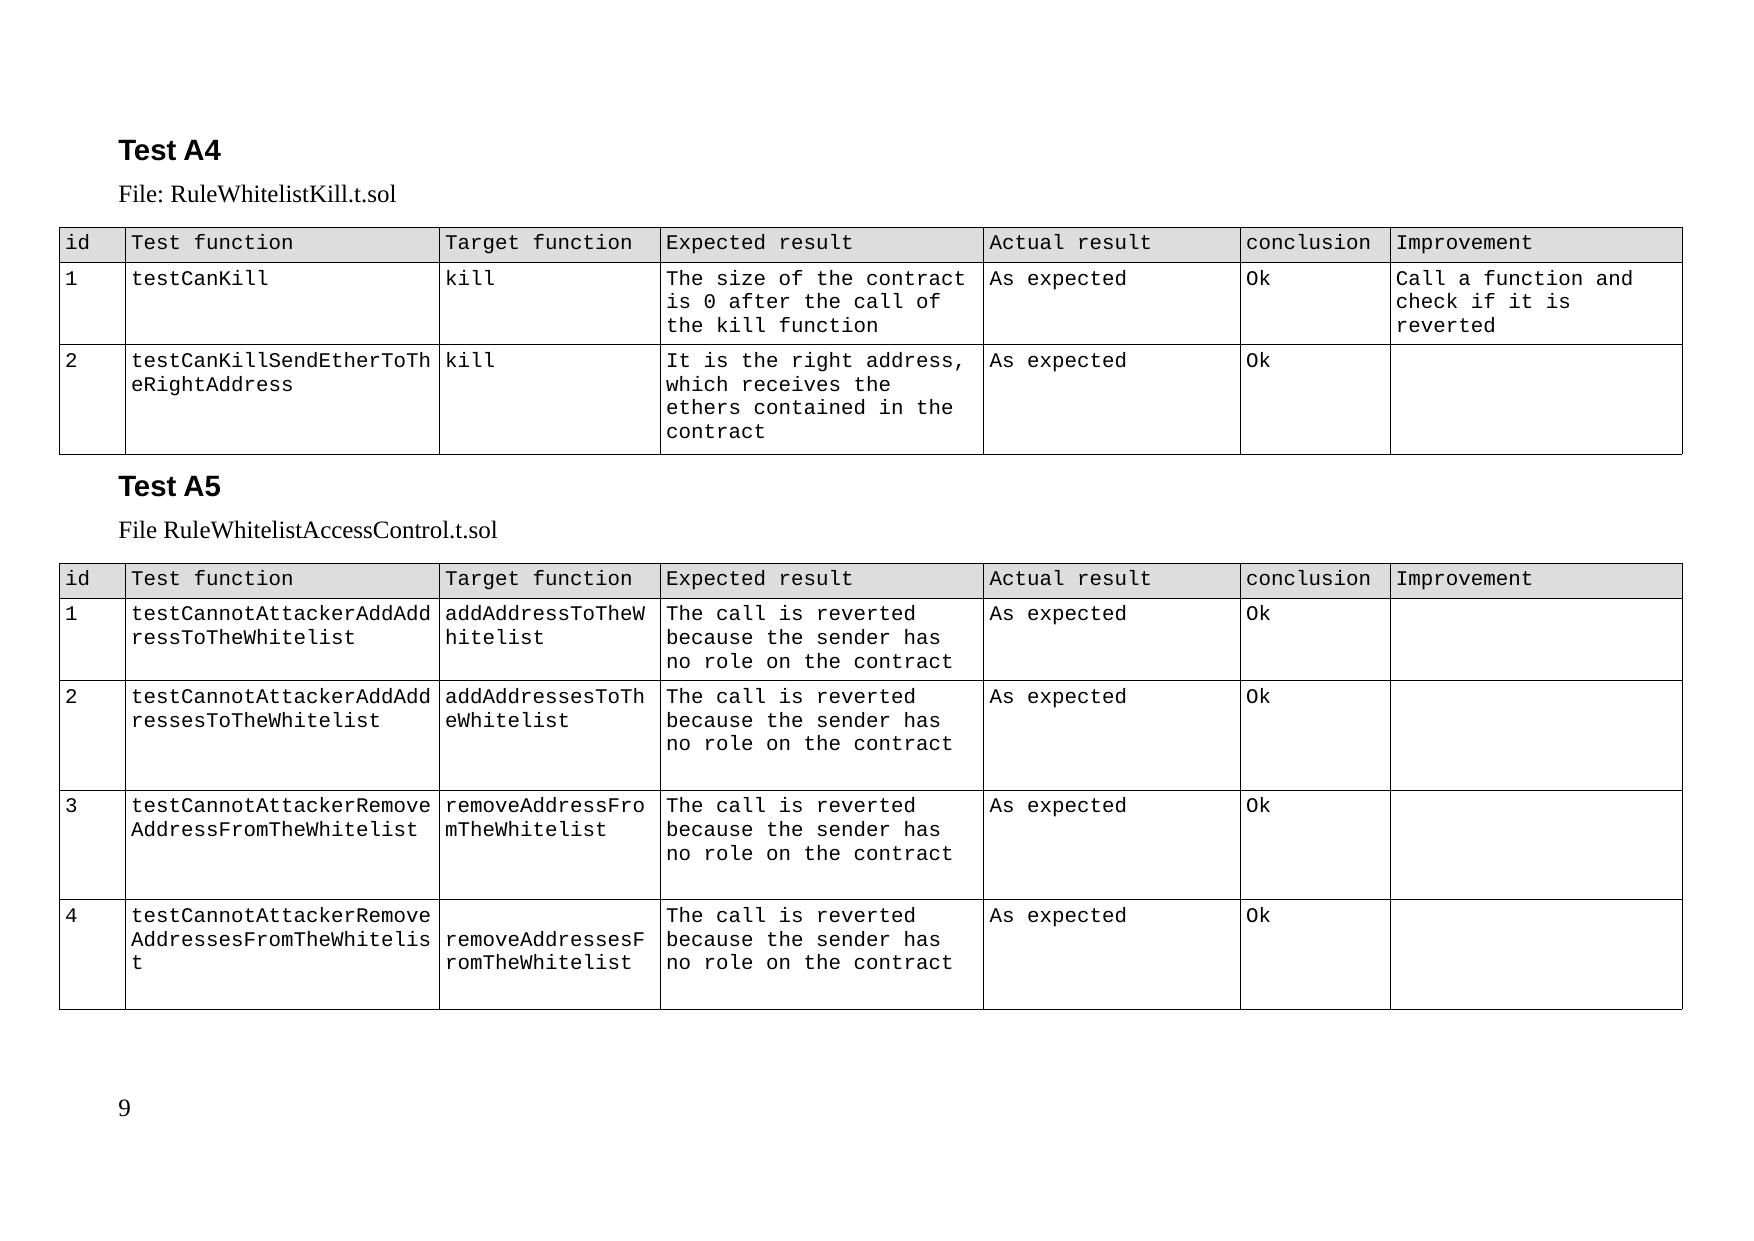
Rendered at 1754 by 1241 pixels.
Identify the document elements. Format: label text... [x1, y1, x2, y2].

table_cell kill [440, 263, 660, 344]
table_header Test function [126, 564, 439, 598]
table_header Actual result [984, 228, 1240, 262]
table_cell testCannotAttackerAddAddressToTheWhitelist [126, 599, 439, 680]
table_cell Ok [1241, 681, 1390, 790]
table_cell [1391, 900, 1682, 1009]
table_header Actual result [984, 564, 1240, 598]
table_cell Ok [1241, 263, 1390, 344]
subtitle Test A4 [118, 133, 1636, 166]
table_cell testCannotAttackerRemoveAddressFromTheWhitelist [126, 791, 439, 899]
table_cell Ok [1241, 900, 1390, 1009]
table_cell kill [440, 345, 660, 454]
table_header id [60, 564, 125, 598]
table_cell As expected [984, 263, 1240, 344]
table_cell testCannotAttackerAddAddressesToTheWhitelist [126, 681, 439, 790]
table_cell Ok [1241, 345, 1390, 454]
table_cell The call is reverted because the sender has no role on the contract [661, 681, 983, 790]
table_cell As expected [984, 900, 1240, 1009]
table_cell As expected [984, 681, 1240, 790]
table_cell [1391, 345, 1682, 454]
table_cell As expected [984, 599, 1240, 680]
table_header Target function [440, 228, 660, 262]
table_cell [1391, 791, 1682, 899]
table_cell 2 [60, 345, 125, 454]
table_cell addAddressesToTheWhitelist [440, 681, 660, 790]
table_cell The size of the contract is 0 after the call of the kill function [661, 263, 983, 344]
table_cell The call is reverted because the sender has no role on the contract [661, 900, 983, 1009]
table_cell Ok [1241, 791, 1390, 899]
table_cell testCanKillSendEtherToTheRightAddress [126, 345, 439, 454]
table_cell 1 [60, 599, 125, 680]
table_cell [1391, 681, 1682, 790]
table_cell [1391, 599, 1682, 680]
table_cell removeAddressFromTheWhitelist [440, 791, 660, 899]
table_cell removeAddressesFromTheWhitelist [440, 900, 660, 1009]
text File RuleWhitelistAccessControl.t.sol [118, 515, 1636, 543]
subtitle Test A5 [118, 468, 1636, 502]
table_header Test function [126, 228, 439, 262]
table_header Improvement [1391, 564, 1682, 598]
table_cell testCannotAttackerRemoveAddressesFromTheWhitelist [126, 900, 439, 1009]
table_header conclusion [1241, 564, 1390, 598]
table_cell testCanKill [126, 263, 439, 344]
table_cell It is the right address, which receives the ethers contained in the contract [661, 345, 983, 454]
table_cell addAddressToTheWhitelist [440, 599, 660, 680]
text File: RuleWhitelistKill.t.sol [118, 179, 1636, 208]
table_header conclusion [1241, 228, 1390, 262]
table_cell The call is reverted because the sender has no role on the contract [661, 791, 983, 899]
table_cell 1 [60, 263, 125, 344]
table_header Improvement [1391, 228, 1682, 262]
table_cell The call is reverted because the sender has no role on the contract [661, 599, 983, 680]
table_header Expected result [661, 228, 983, 262]
table_header Target function [440, 564, 660, 598]
table_header id [60, 228, 125, 262]
table_header Expected result [661, 564, 983, 598]
table_cell 3 [60, 791, 125, 899]
table_cell 4 [60, 900, 125, 1009]
table_cell Call a function and check if it is reverted [1391, 263, 1682, 344]
table_cell Ok [1241, 599, 1390, 680]
table_cell 2 [60, 681, 125, 790]
table_cell As expected [984, 791, 1240, 899]
table_cell As expected [984, 345, 1240, 454]
